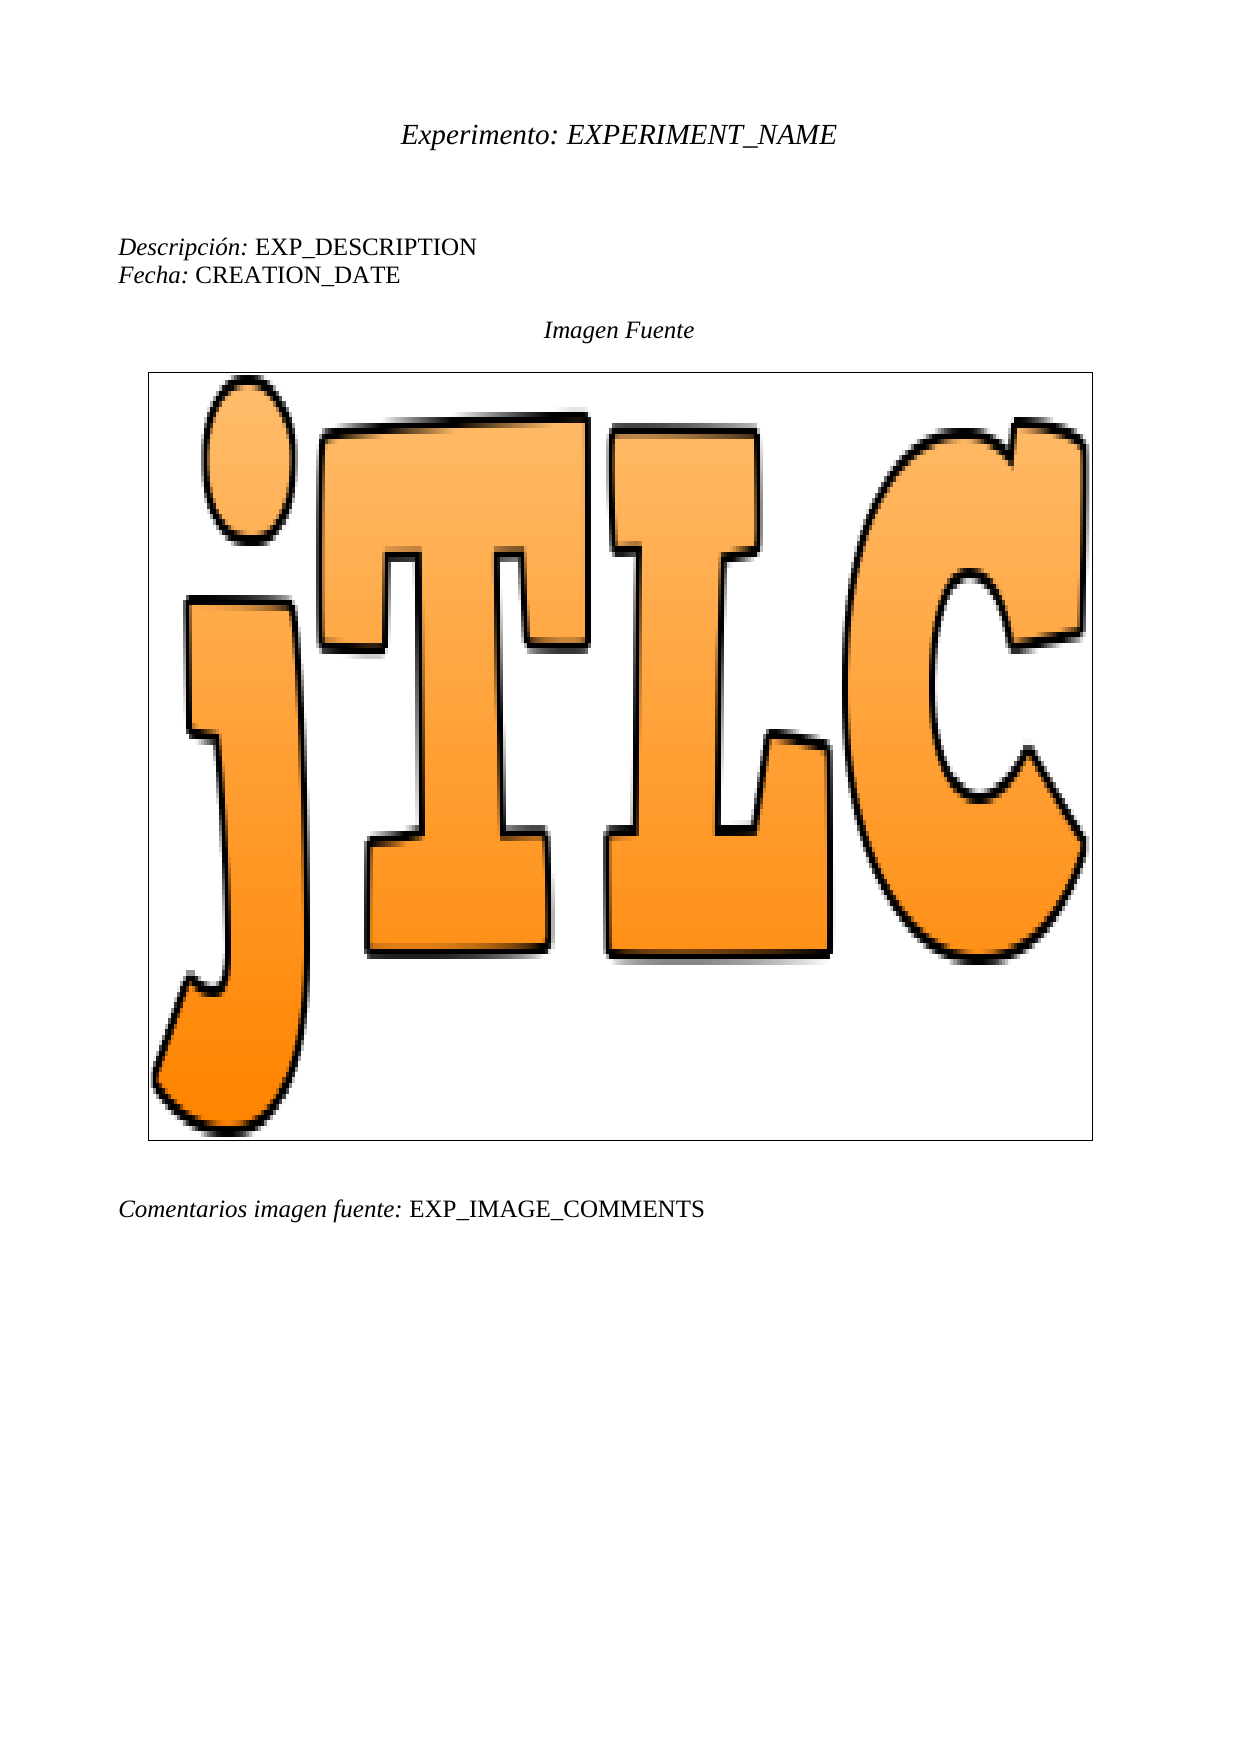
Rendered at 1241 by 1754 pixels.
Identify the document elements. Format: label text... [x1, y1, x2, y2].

text Comentarios imagen fuente: EXP_IMAGE_COMMENTS [118, 1195, 1122, 1223]
picture [150, 375, 1090, 1137]
text Experimento: EXPERIMENT_NAME [118, 118, 1122, 150]
text Descripción: EXP_DESCRIPTION [118, 233, 1122, 261]
text Fecha: CREATION_DATE [118, 261, 1122, 289]
text Imagen Fuente [118, 317, 1122, 344]
